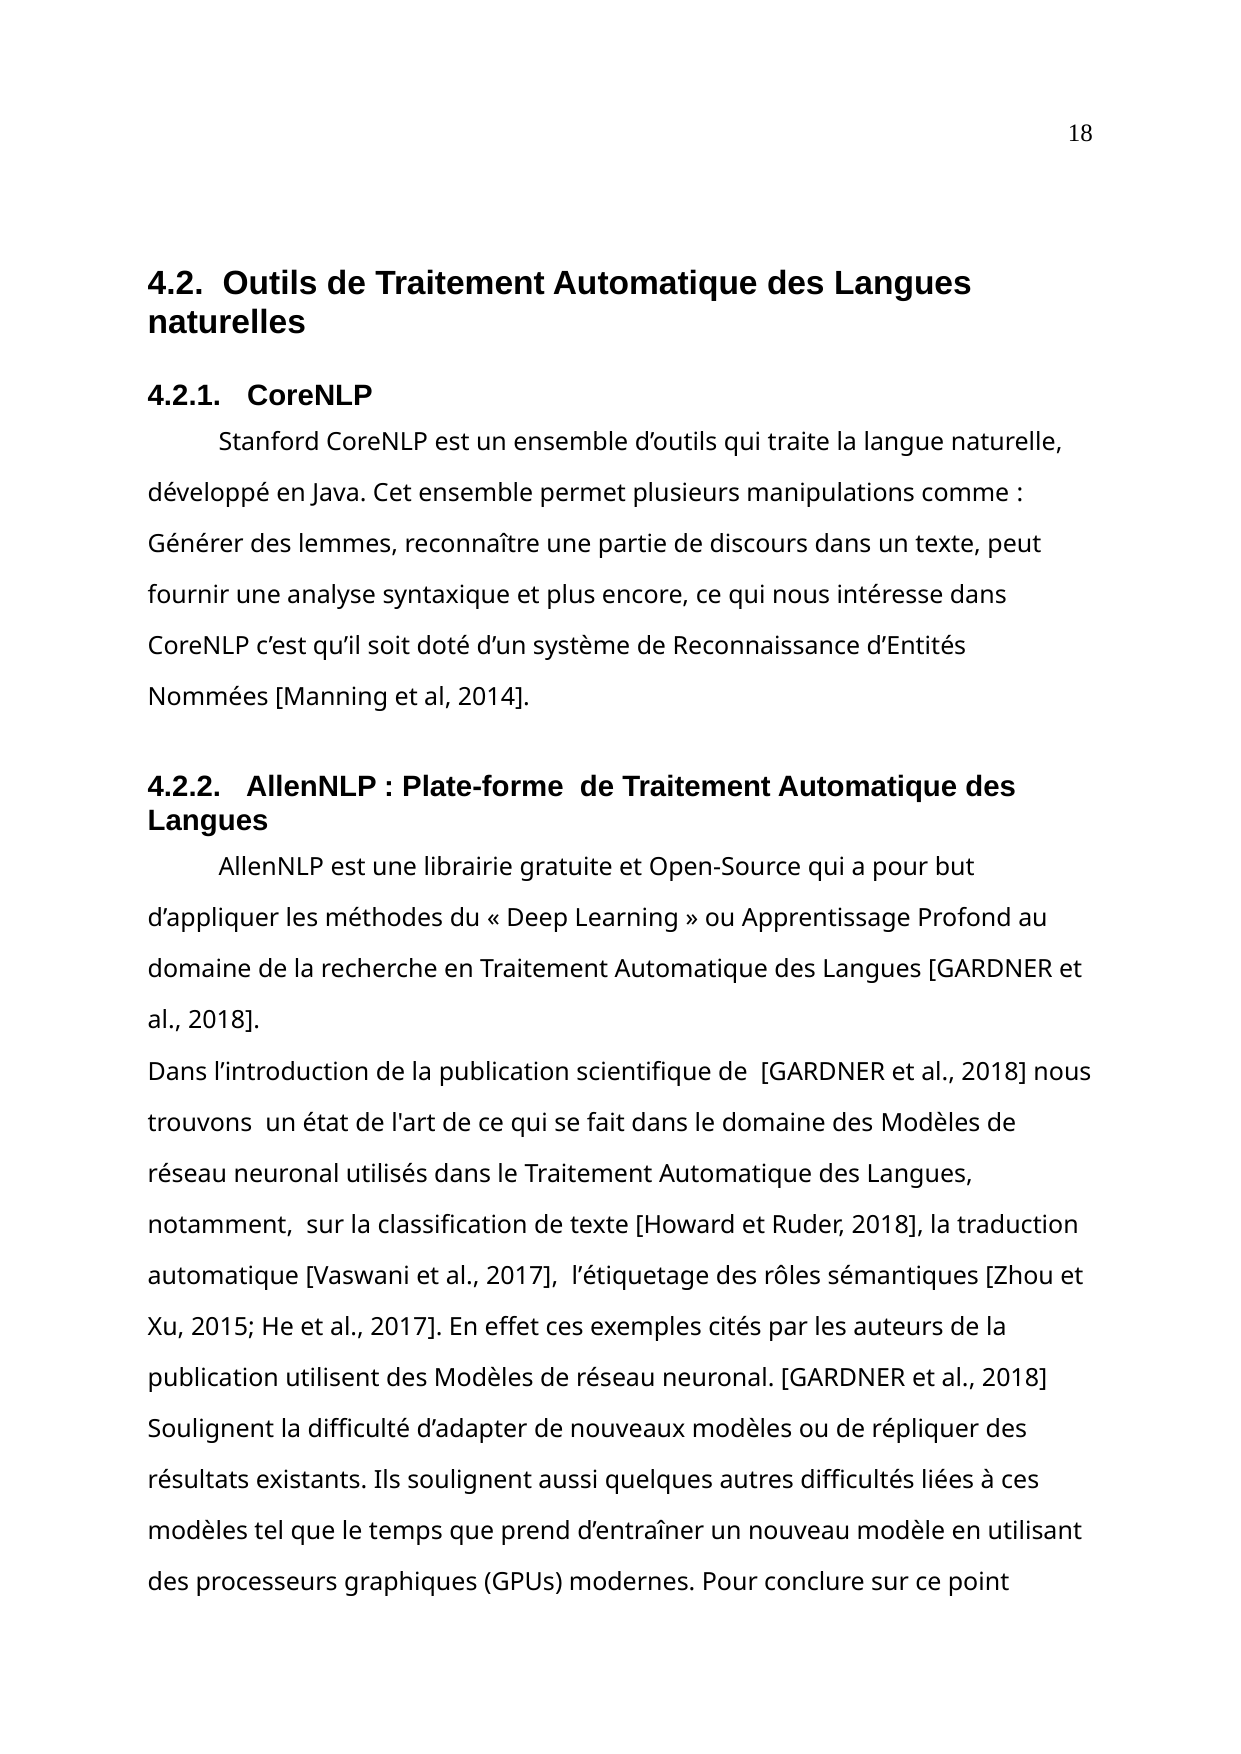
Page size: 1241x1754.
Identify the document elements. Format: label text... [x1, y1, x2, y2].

subtitle Outils de Traitement Automatique des Langues naturelles [147, 263, 1092, 340]
subtitle CoreNLP [147, 377, 1092, 411]
text Stanford CoreNLP est un ensemble d’outils qui traite la langue naturelle, développé en Java. Cet ensemble permet plusieurs manipulations comme : Générer des lemmes, reconnaître une partie de discours dans un texte, peut fournir une analyse syntaxique et plus encore, ce qui nous intéresse dans CoreNLP c’est qu’il soit doté d’un système de Reconnaissance d’Entités Nommées [Manning et al, 2014]. [147, 423, 1092, 713]
subtitle AllenNLP : Plate-forme de Traitement Automatique des Langues [147, 769, 1092, 837]
text AllenNLP est une librairie gratuite et Open-Source qui a pour but d’appliquer les méthodes du « Deep Learning » ou Apprentissage Profond au domaine de la recherche en Traitement Automatique des Langues [GARDNER et al., 2018]. Dans l’introduction de la publication scientifique de [GARDNER et al., 2018] nous trouvons un état de l'art de ce qui se fait dans le domaine des Modèles de réseau neuronal utilisés dans le Traitement Automatique des Langues, notamment, sur la classification de texte [Howard et Ruder, 2018], la traduction automatique [Vaswani et al., 2017], l’étiquetage des rôles sémantiques [Zhou et Xu, 2015; He et al., 2017]. En effet ces exemples cités par les auteurs de la publication utilisent des Modèles de réseau neuronal. [GARDNER et al., 2018] Soulignent la difficulté d’adapter de nouveaux modèles ou de répliquer des résultats existants. Ils soulignent aussi quelques autres difficultés liées à ces modèles tel que le temps que prend d’entraîner un nouveau modèle en utilisant des processeurs graphiques (GPUs) modernes. Pour conclure sur ce point [147, 849, 1092, 1598]
